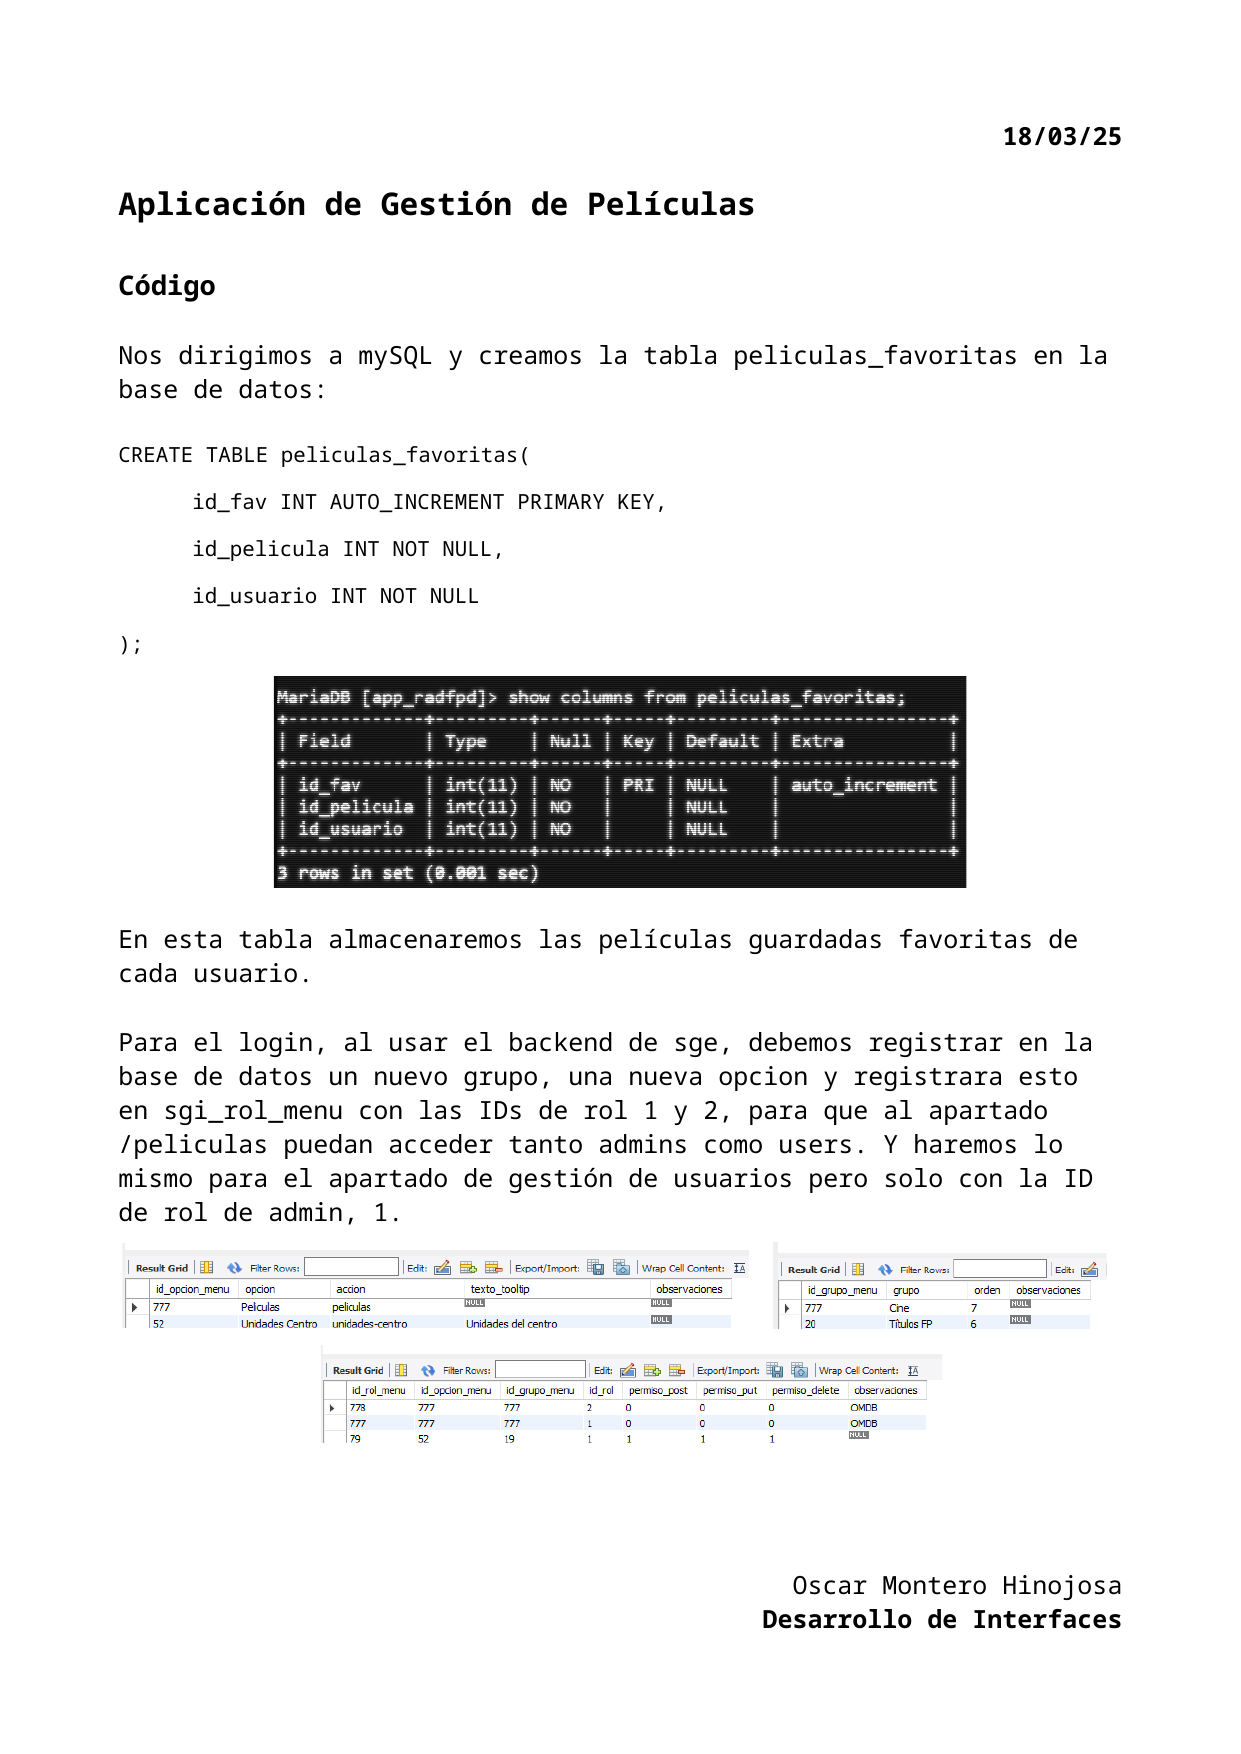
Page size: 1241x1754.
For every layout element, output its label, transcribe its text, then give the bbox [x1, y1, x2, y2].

picture [320, 1345, 943, 1443]
picture [773, 1242, 1107, 1329]
text CREATE TABLE peliculas_favoritas( [118, 440, 1122, 468]
text id_fav INT AUTO_INCREMENT PRIMARY KEY, [118, 487, 1122, 516]
text id_usuario INT NOT NULL [118, 582, 1122, 610]
text ); [118, 629, 1122, 657]
picture [273, 676, 967, 888]
text Nos dirigimos a mySQL y creamos la tabla peliculas_favoritas en la base de datos: [118, 338, 1122, 406]
text Código [118, 267, 1122, 304]
text id_pelicula INT NOT NULL, [118, 534, 1122, 563]
picture [122, 1243, 749, 1328]
text Para el login, al usar el backend de sge, debemos registrar en la base de datos un nuevo grupo, una nueva opcion y registrara esto en sgi_rol_menu con las IDs de rol 1 y 2, para que al apartado /peliculas puedan acceder tanto admins como users. Y haremos lo mismo para el apartado de gestión de usuarios pero solo con la ID de rol de admin, 1. [118, 1024, 1122, 1229]
text Aplicación de Gestión de Películas [118, 182, 1122, 224]
text En esta tabla almacenaremos las películas guardadas favoritas de cada usuario. [118, 922, 1122, 990]
